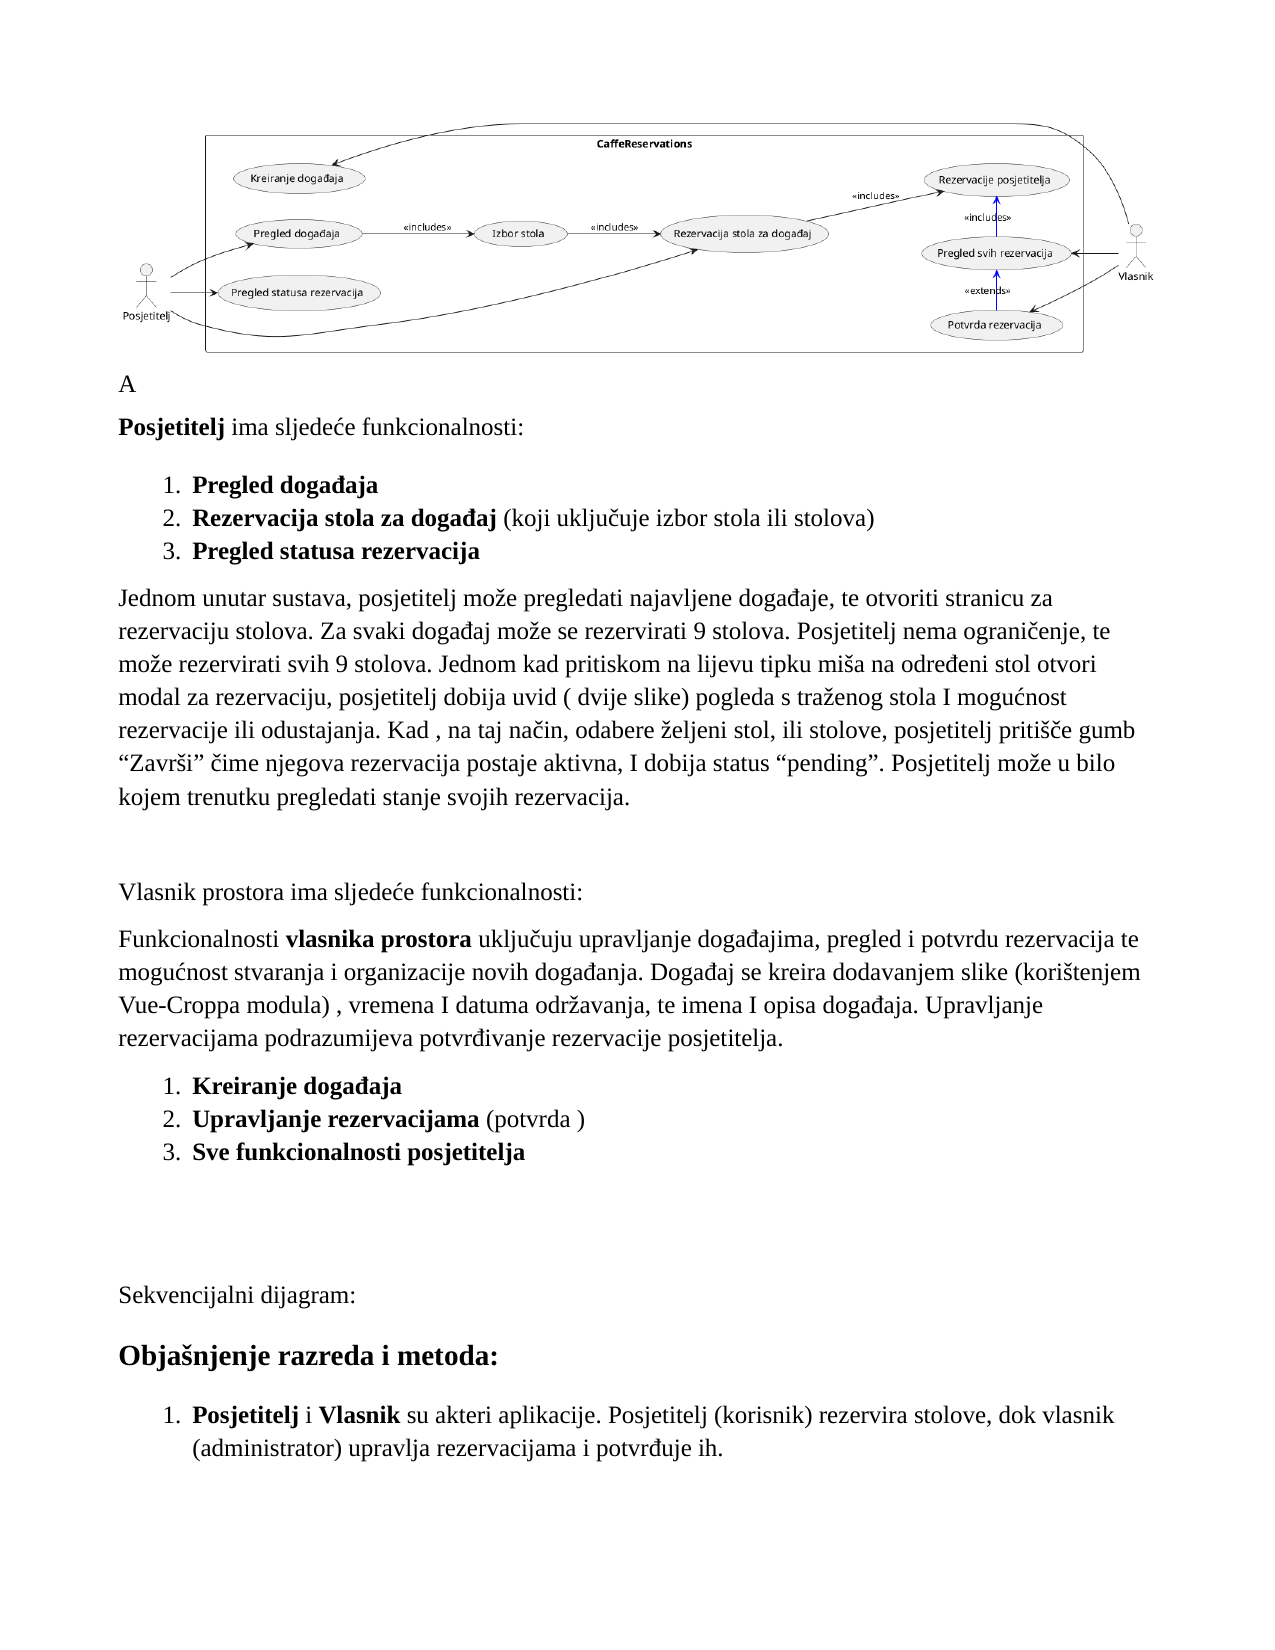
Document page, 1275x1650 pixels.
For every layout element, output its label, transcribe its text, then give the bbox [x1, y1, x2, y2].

list Upravljanje rezervacijama (potvrda ) [162, 1104, 1157, 1133]
subtitle Objašnjenje razreda i metoda: [118, 1338, 1157, 1371]
text Sekvencijalni dijagram: [118, 1280, 1157, 1309]
list Pregled statusa rezervacija [162, 536, 1157, 564]
list Sve funkcionalnosti posjetitelja [162, 1137, 1157, 1166]
text Funkcionalnosti vlasnika prostora uključuju upravljanje događajima, pregled i potvrdu rezervacija te mogućnost stvaranja i organizacije novih događanja. Događaj se kreira dodavanjem slike (korištenjem Vue-Croppa modula) , vremena I datuma održavanja, te imena I opisa događaja. Upravljanje rezervacijama podrazumijeva potvrđivanje rezervacije posjetitelja. [118, 924, 1157, 1052]
text Jednom unutar sustava, posjetitelj može pregledati najavljene događaje, te otvoriti stranicu za rezervaciju stolova. Za svaki događaj može se rezervirati 9 stolova. Posjetitelj nema ograničenje, te može rezervirati svih 9 stolova. Jednom kad pritiskom na lijevu tipku miša na određeni stol otvori modal za rezervaciju, posjetitelj dobija uvid ( dvije slike) pogleda s traženog stola I mogućnost rezervacije ili odustajanja. Kad , na taj način, odabere željeni stol, ili stolove, posjetitelj pritišče gumb “Završi” čime njegova rezervacija postaje aktivna, I dobija status “pending”. Posjetitelj može u bilo kojem trenutku pregledati stanje svojih rezervacija. [118, 583, 1157, 810]
list Posjetitelj i Vlasnik su akteri aplikacije. Posjetitelj (korisnik) rezervira stolove, dok vlasnik (administrator) upravlja rezervacijama i potvrđuje ih. [162, 1400, 1157, 1462]
list Rezervacija stola za događaj (koji uključuje izbor stola ili stolova) [162, 503, 1157, 532]
text Posjetitelj ima sljedeće funkcionalnosti: [118, 412, 1157, 441]
text Vlasnik prostora ima sljedeće funkcionalnosti: [118, 877, 1157, 906]
picture [118, 118, 1157, 355]
list Pregled događaja [162, 470, 1157, 498]
list Kreiranje događaja [162, 1071, 1157, 1100]
text A [118, 355, 1157, 398]
